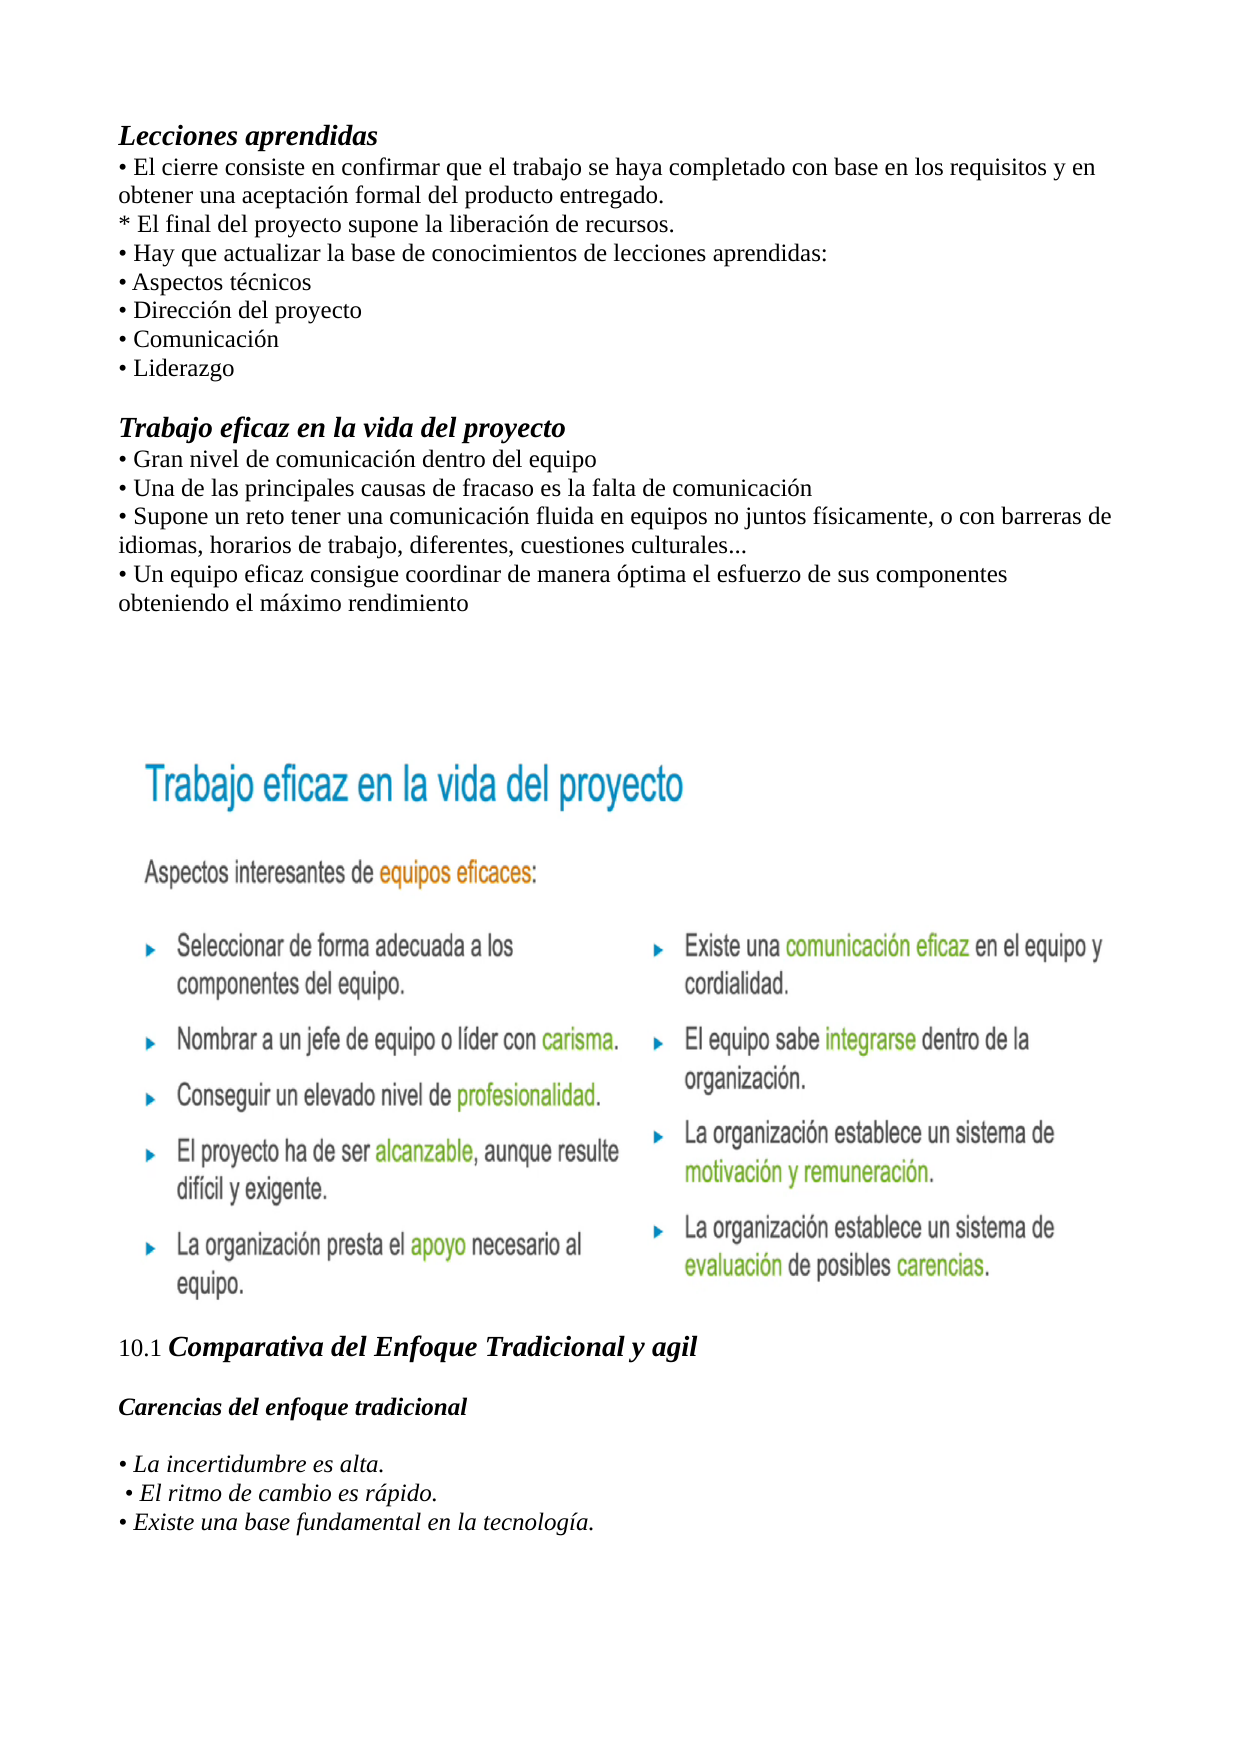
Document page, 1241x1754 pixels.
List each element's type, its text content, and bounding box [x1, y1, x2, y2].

picture [118, 731, 1123, 1330]
text • Dirección del proyecto [118, 295, 1122, 324]
text • Comunicación [118, 324, 1122, 353]
text Trabajo eficaz en la vida del proyecto [118, 410, 1122, 444]
text 10.1 Comparativa del Enfoque Tradicional y agil [118, 1330, 1122, 1363]
text • Hay que actualizar la base de conocimientos de lecciones aprendidas: [118, 238, 1122, 267]
text • Liderazgo [118, 353, 1122, 382]
text • El ritmo de cambio es rápido. [118, 1478, 1122, 1507]
text • Un equipo eficaz consigue coordinar de manera óptima el esfuerzo de sus componentes obteniendo el máximo rendimiento [118, 559, 1122, 616]
text • El cierre consiste en confirmar que el trabajo se haya completado con base en los requisitos y en obtener una aceptación formal del producto entregado. [118, 152, 1122, 209]
text • Aspectos técnicos [118, 267, 1122, 295]
text • Existe una base fundamental en la tecnología. [118, 1507, 1122, 1536]
text • Una de las principales causas de fracaso es la falta de comunicación [118, 473, 1122, 501]
text • Gran nivel de comunicación dentro del equipo [118, 444, 1122, 473]
text Carencias del enfoque tradicional [118, 1392, 1122, 1421]
text * El final del proyecto supone la liberación de recursos. [118, 209, 1122, 238]
text • Supone un reto tener una comunicación fluida en equipos no juntos físicamente, o con barreras de idiomas, horarios de trabajo, diferentes, cuestiones culturales... [118, 501, 1122, 559]
text • La incertidumbre es alta. [118, 1449, 1122, 1478]
text Lecciones aprendidas [118, 118, 1122, 152]
